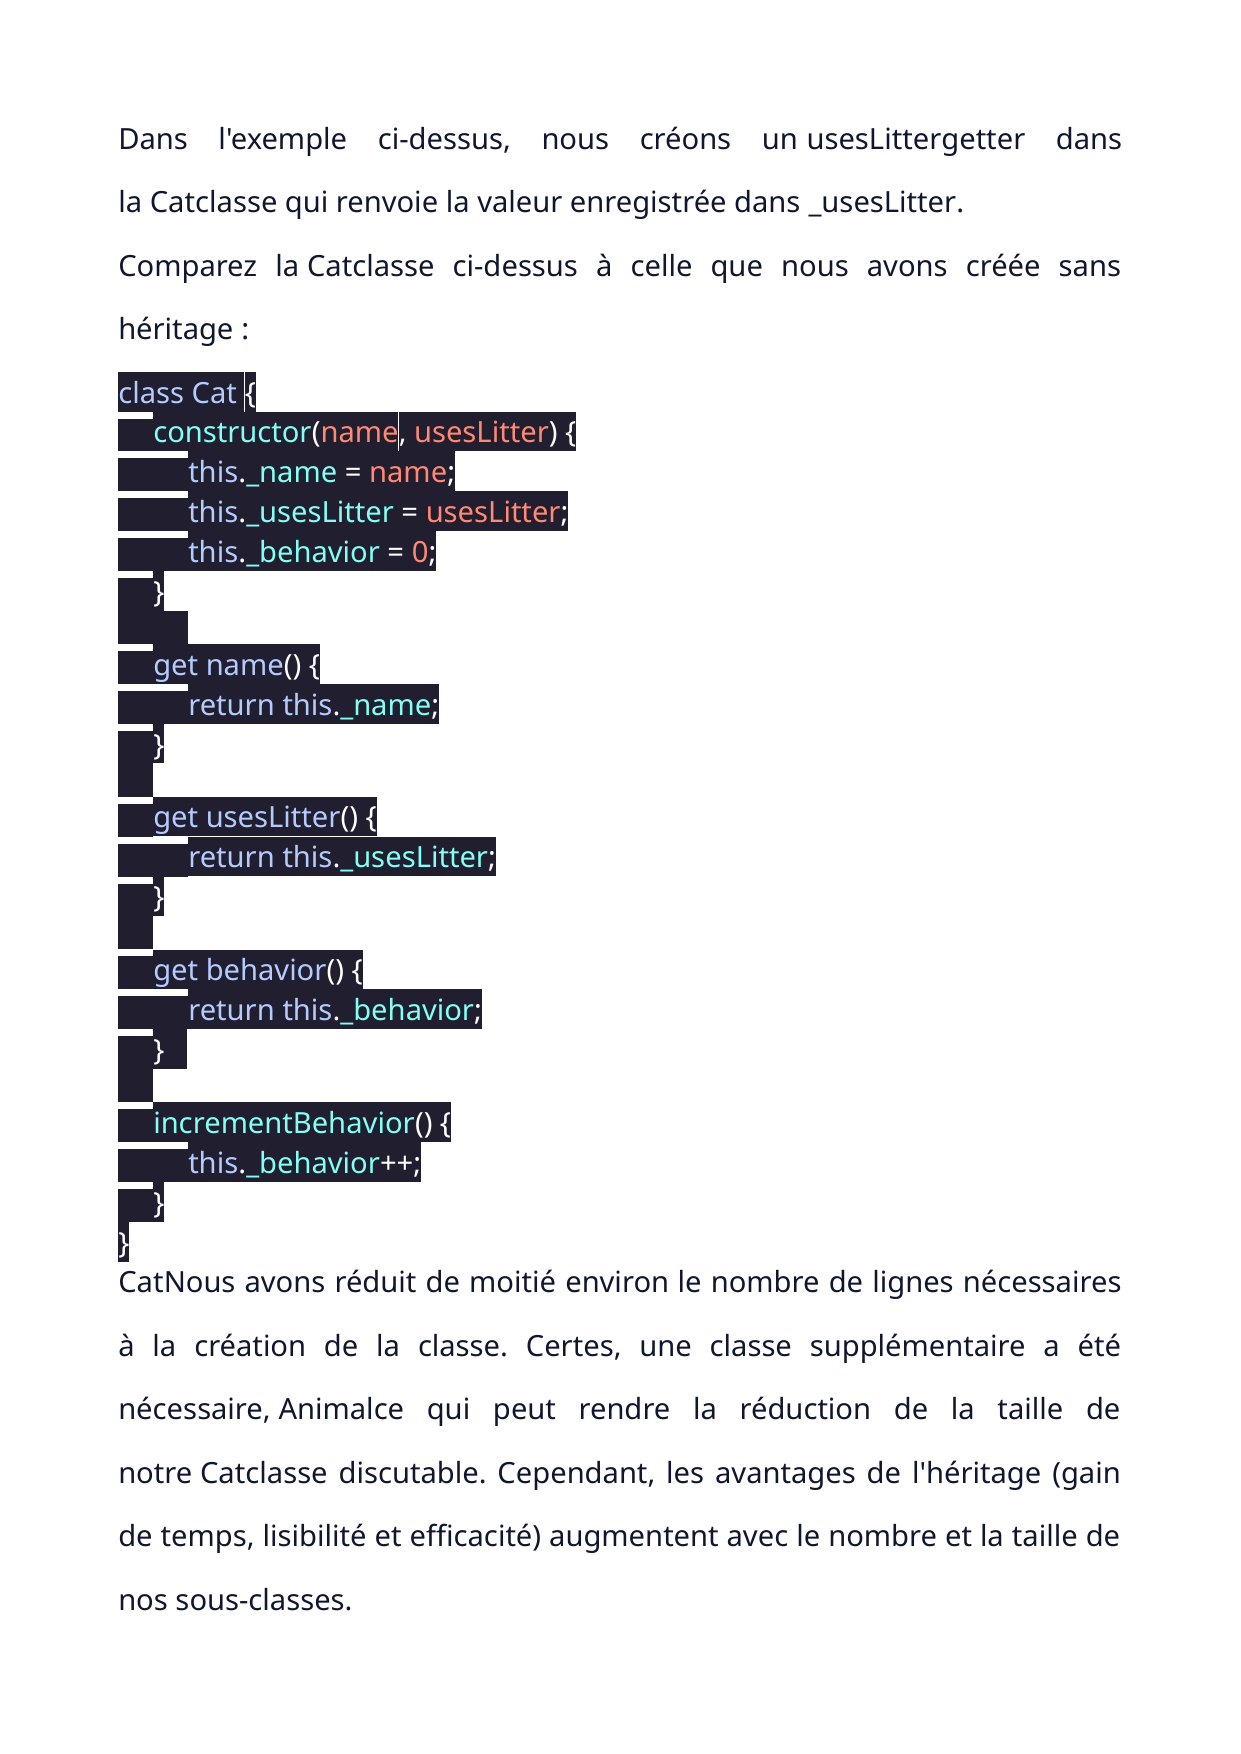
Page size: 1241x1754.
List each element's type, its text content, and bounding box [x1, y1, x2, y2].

text get name() { [118, 644, 1122, 684]
text constructor(name, usesLitter) { [118, 412, 1122, 451]
text CatNous avons réduit de moitié environ le nombre de lignes nécessaires à la création de la classe. Certes, une classe supplémentaire a été nécessaire, Animalce qui peut rendre la réduction de la taille de notre Catclasse discutable. Cependant, les avantages de l'héritage (gain de temps, lisibilité et efficacité) augmentent avec le nombre et la taille de nos sous-classes. [118, 1262, 1122, 1618]
text return this._usesLitter; [118, 837, 1122, 877]
text get usesLitter() { [118, 797, 1122, 837]
text class Cat { [118, 372, 1122, 412]
text return this._name; [118, 684, 1122, 724]
text } [118, 571, 1122, 611]
text Dans l'exemple ci-dessus, nous créons un usesLittergetter dans la Catclasse qui renvoie la valeur enregistrée dans _usesLitter. [118, 118, 1122, 221]
text } [118, 1182, 1122, 1222]
text return this._behavior; [118, 989, 1122, 1029]
text } [118, 877, 1122, 916]
text this._usesLitter = usesLitter; [118, 491, 1122, 531]
text get behavior() { [118, 949, 1122, 989]
text this._name = name; [118, 451, 1122, 491]
text incrementBehavior() { [118, 1102, 1122, 1142]
text Comparez la Catclasse ci-dessus à celle que nous avons créée sans héritage : [118, 245, 1122, 348]
text } [118, 724, 1122, 764]
text } [118, 1222, 1122, 1262]
text this._behavior++; [118, 1142, 1122, 1182]
text } [118, 1029, 1122, 1069]
text this._behavior = 0; [118, 531, 1122, 571]
